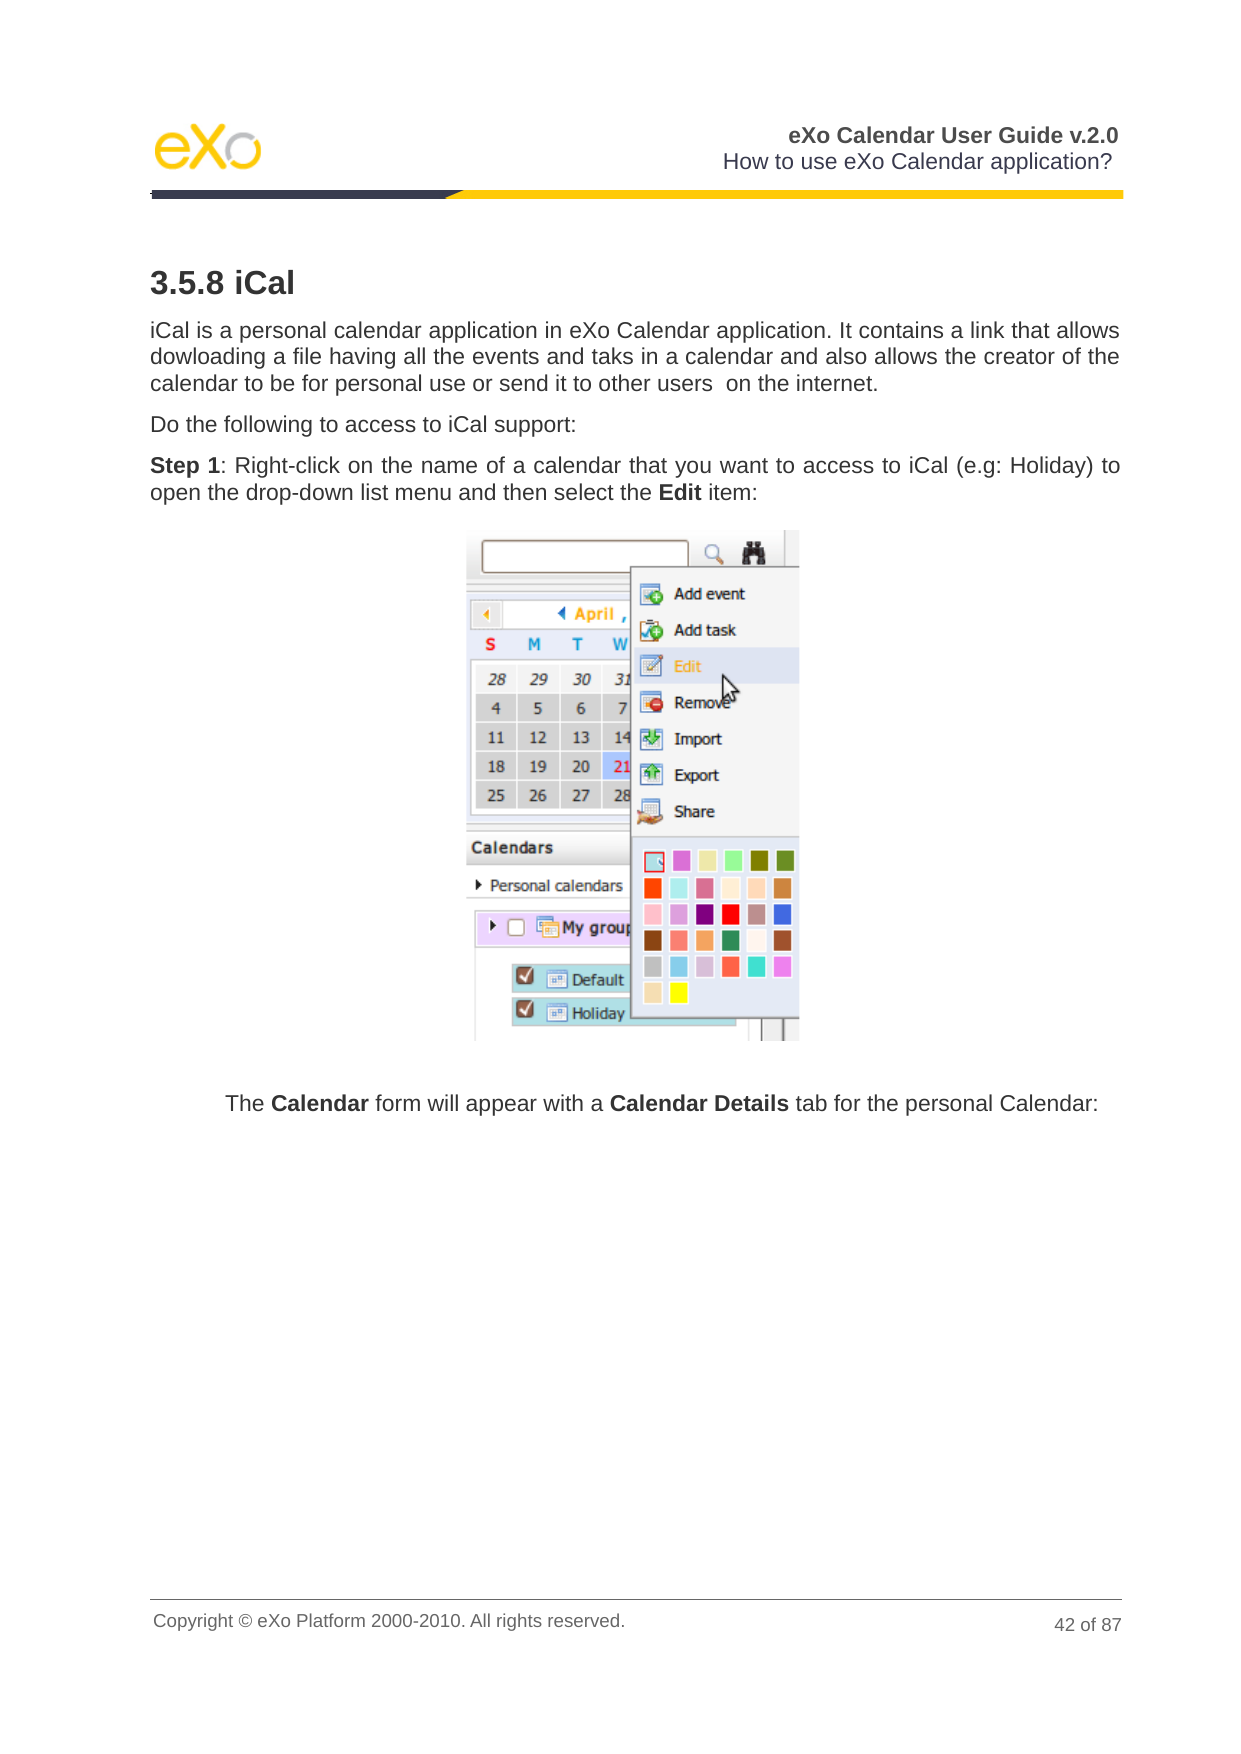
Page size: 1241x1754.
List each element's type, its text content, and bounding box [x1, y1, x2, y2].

picture [466, 530, 800, 1041]
text Step 1: Right-click on the name of a calendar that you want to access to iCal (e.g: Holiday) to open the drop-down list menu and then select the Edit item: [150, 452, 1122, 505]
text iCal is a personal calendar application in eXo Calendar application. It contains a link that allows dowloading a file having all the events and taks in a calendar and also allows the creator of the calendar to be for personal use or send it to other users on the internet. [150, 317, 1122, 396]
text Do the following to access to iCal support: [150, 411, 1122, 437]
subtitle iCal [150, 263, 1122, 302]
picture [151, 190, 1124, 199]
picture [155, 123, 262, 170]
list The Calendar form will appear with a Calendar Details tab for the personal Calendar: [187, 1089, 1122, 1116]
